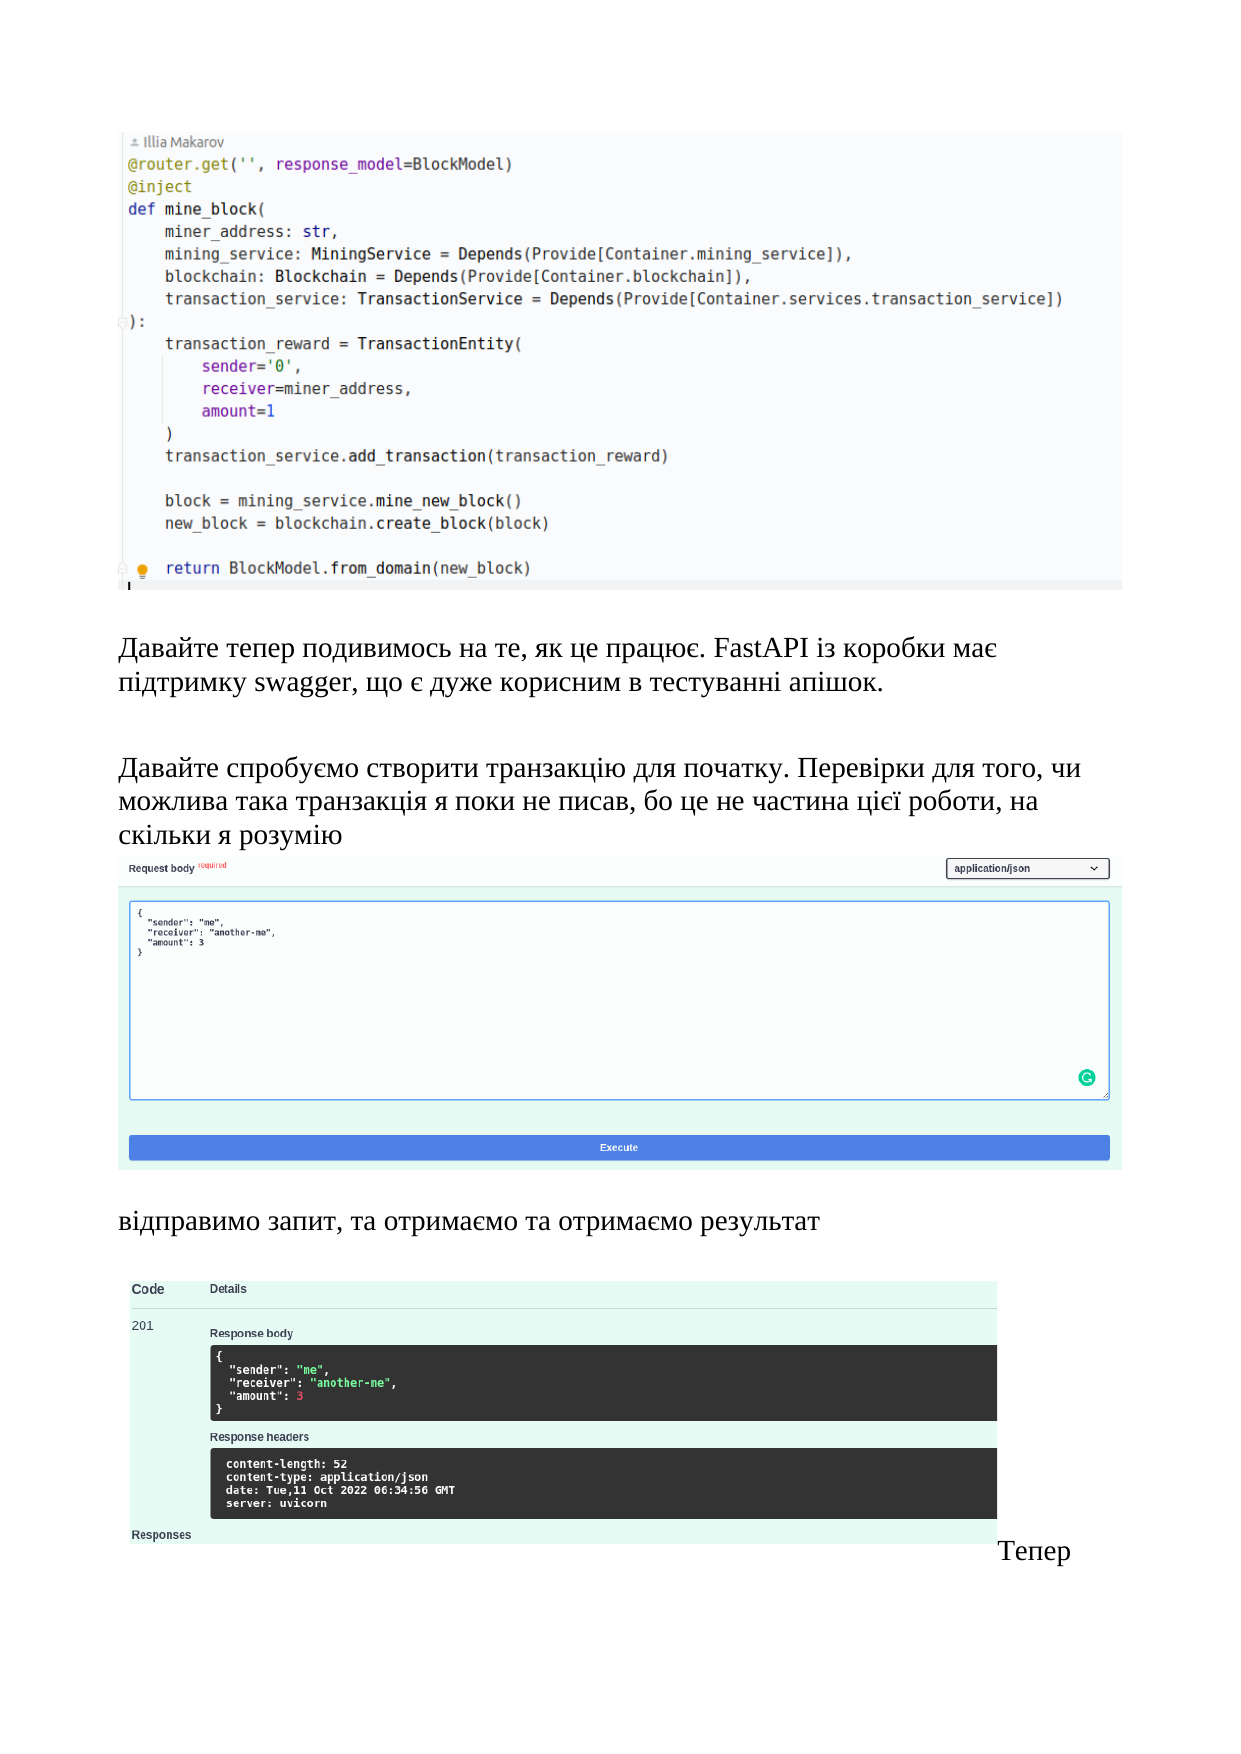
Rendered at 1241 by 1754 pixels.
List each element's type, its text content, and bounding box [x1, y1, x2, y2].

picture [118, 856, 1123, 1170]
picture [129, 1281, 998, 1544]
text Давайте тепер подивимось на те, як це працює. FastAPI із коробки має підтримку swagger, що є дуже корисним в тестуванні апішок. [118, 630, 1122, 697]
text Тепер [118, 1533, 1122, 1566]
picture [118, 132, 1123, 590]
text відправимо запит, та отримаємо та отримаємо результат [118, 1170, 1122, 1236]
text Давайте спробуємо створити транзакцію для початку. Перевірки для того, чи можлива така транзакція я поки не писав, бо це не частина цієї роботи, на скільки я розумію [118, 750, 1122, 851]
